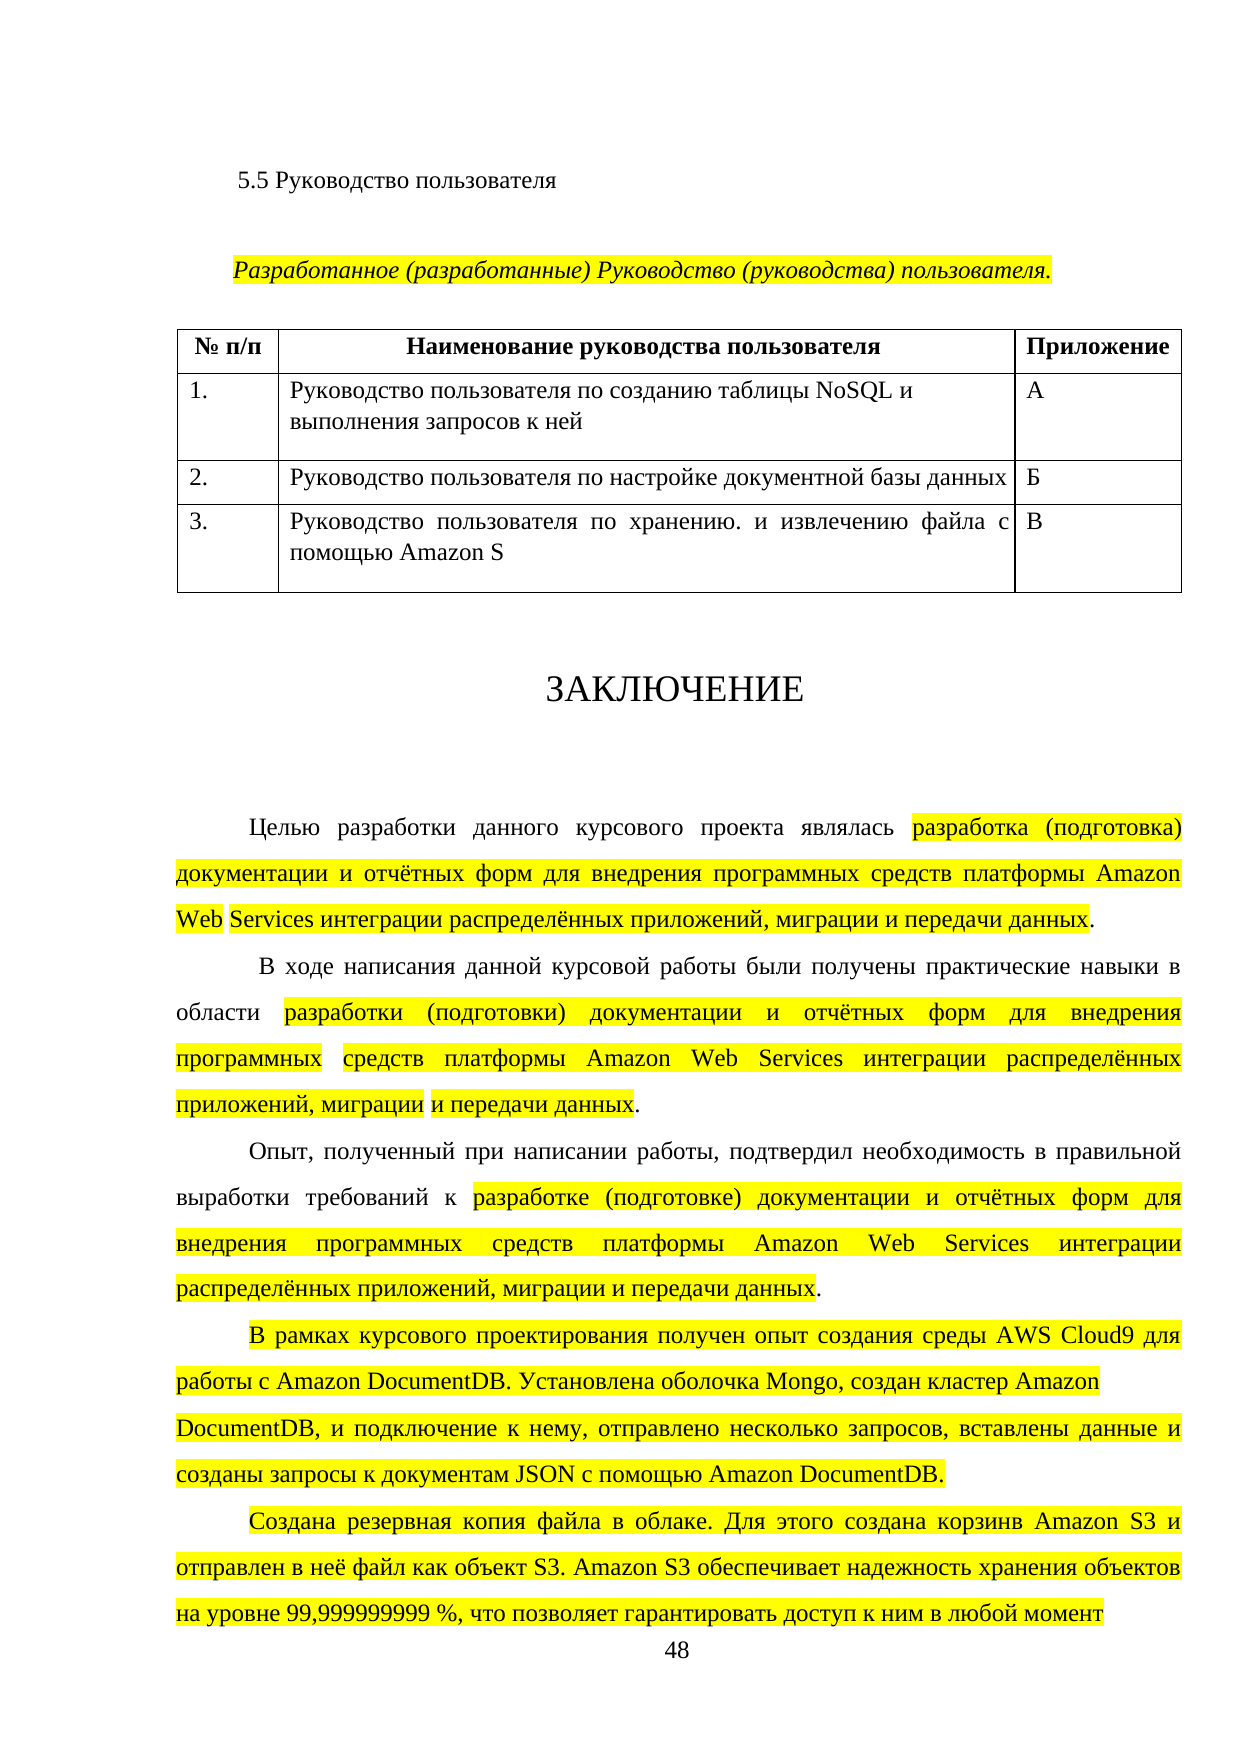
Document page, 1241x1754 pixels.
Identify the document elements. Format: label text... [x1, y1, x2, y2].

table_cell Б [1016, 461, 1181, 504]
table_cell Руководство пользователя по хранению. и извлечению файла с помощью Amazon S [279, 505, 1014, 592]
text Целью разработки данного курсового проекта являлась разработка (подготовка) документации и отчётных форм для внедрения программных средств платформы Amazon Web Services интеграции распределённых приложений, миграции и передачи данных. [176, 812, 1182, 933]
table_cell Руководство пользователя по созданию таблицы NoSQL и выполнения запросов к ней [279, 374, 1014, 460]
text Создана резервная копия файла в облаке. Для этого создана корзинв Amazon S3 и отправлен в неё файл как объект S3. Amazon S3 обеспечивает надежность хранения объектов на уровне 99,999999999 %, что позволяет гарантировать доступ к ним в любой момент [176, 1506, 1182, 1626]
text В ходе написания данной курсовой работы были получены практические навыки в области разработки (подготовки) документации и отчётных форм для внедрения программных средств платформы Amazon Web Services интеграции распределённых приложений, миграции и передачи данных. [176, 951, 1182, 1118]
subtitle ЗАКЛЮЧЕНИЕ [266, 666, 1093, 709]
table_cell 2. [178, 461, 278, 504]
table_cell 3. [178, 505, 278, 592]
table_cell 1. [178, 374, 278, 460]
table_cell Руководство пользователя по настройке документной базы данных [279, 461, 1014, 504]
table_cell А [1016, 374, 1181, 460]
table_header Приложение [1016, 330, 1181, 373]
text 5.5 Руководство пользователя [237, 165, 1182, 194]
text В рамках курсового проектирования получен опыт создания среды AWS Cloud9 для работы с Amazon DocumentDB. Установлена оболочка Mongo, создан кластер Amazon [176, 1320, 1182, 1395]
text DocumentDB, и подключение к нему, отправлено несколько запросов, вставлены данные и созданы запросы к документам JSON с помощью Amazon DocumentDB. [176, 1413, 1182, 1488]
table_header № п/п [178, 330, 278, 373]
text Опыт, полученный при написании работы, подтвердил необходимость в правильной выработки требований к разработке (подготовке) документации и отчётных форм для внедрения программных средств платформы Amazon Web Services интеграции распределённых приложений, миграции и передачи данных. [176, 1136, 1182, 1302]
table_cell В [1016, 505, 1181, 592]
table_header Наименование руководства пользователя [279, 330, 1014, 373]
text Разработанное (разработанные) Руководство (руководства) пользователя. [176, 255, 1182, 284]
